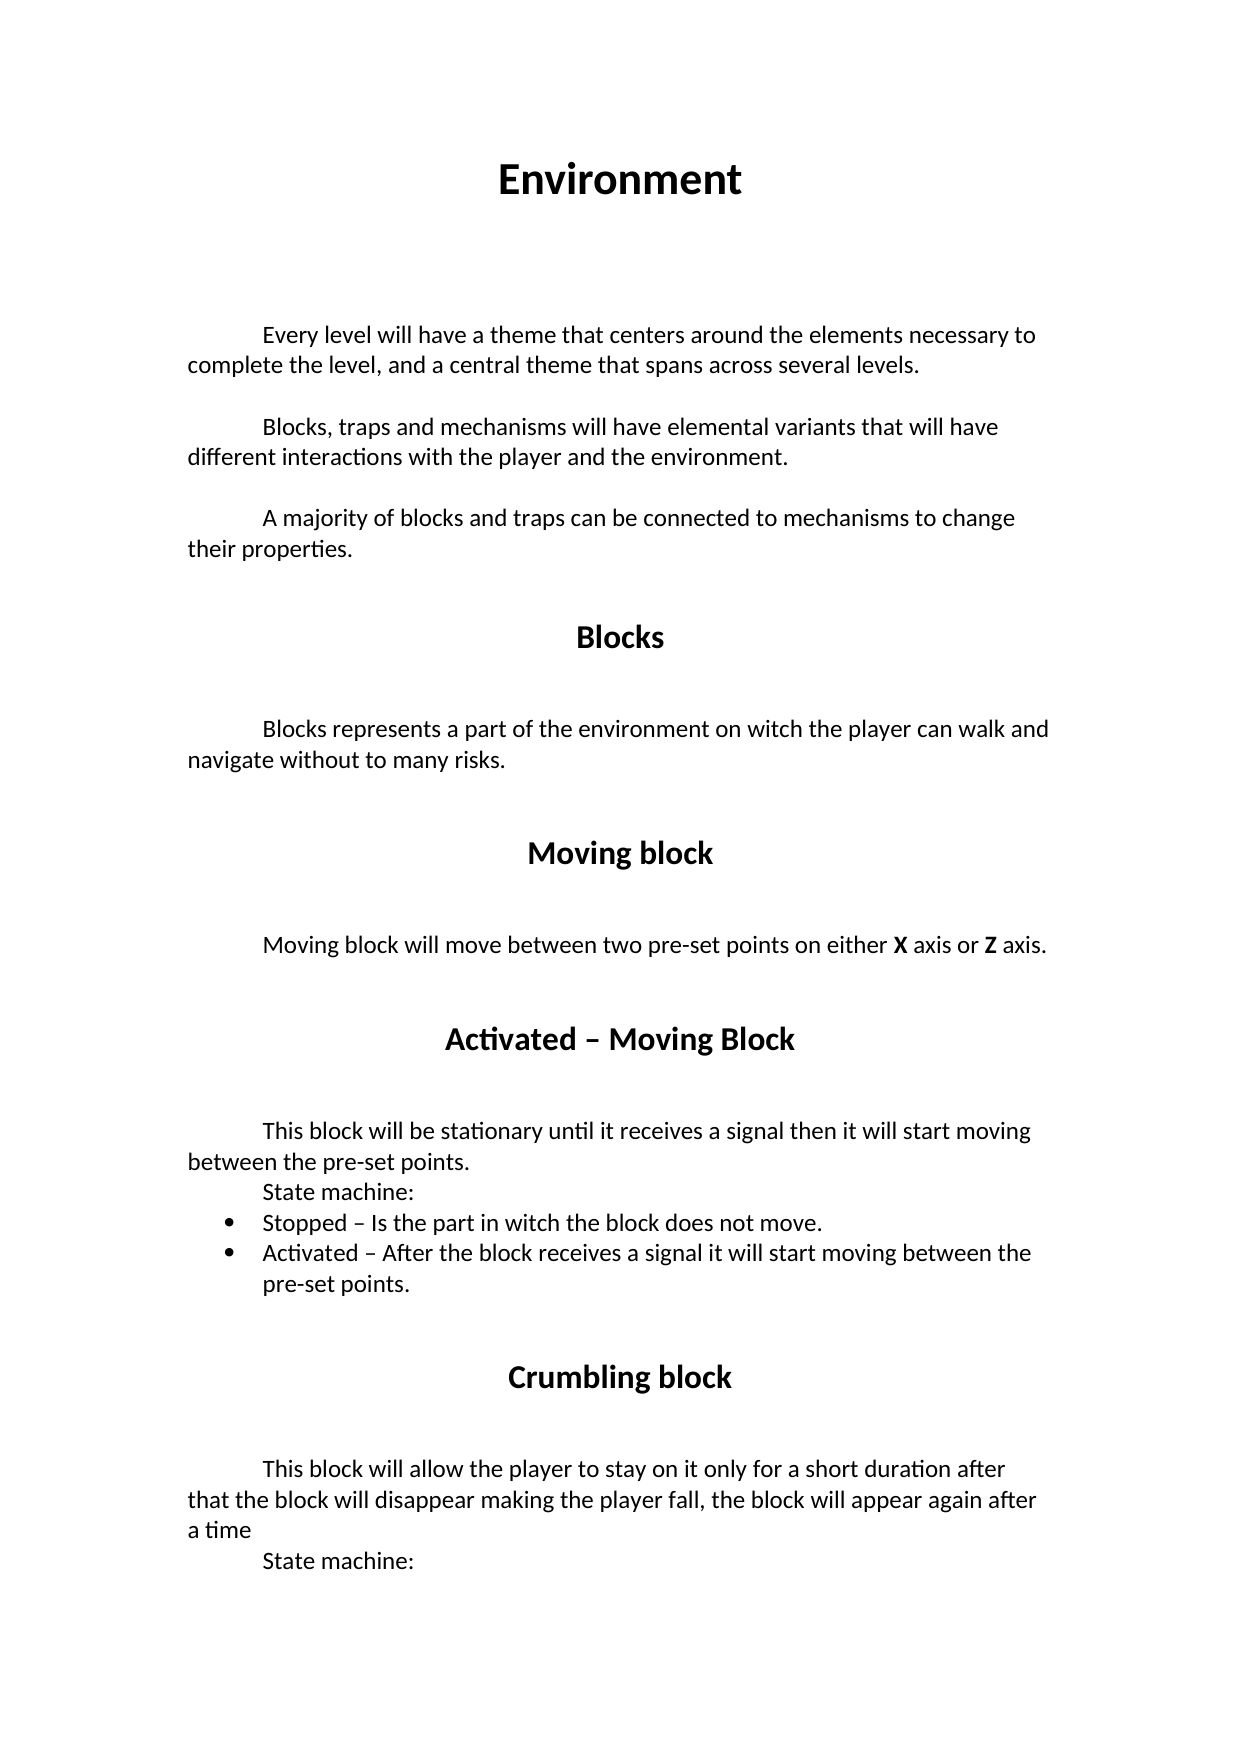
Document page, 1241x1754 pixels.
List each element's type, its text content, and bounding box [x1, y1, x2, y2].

subtitle Activated – Moving Block [187, 1018, 1053, 1058]
text Moving block will move between two pre-set points on either X axis or Z axis. [187, 929, 1053, 960]
text This block will allow the player to stay on it only for a short duration after that the block will disappear making the player fall, the block will appear again after a time [187, 1453, 1053, 1545]
text Blocks, traps and mechanisms will have elemental variants that will have different interactions with the player and the environment. [187, 411, 1053, 472]
text State machine: [187, 1176, 1053, 1207]
list Stopped – Is the part in witch the block does not move. [225, 1207, 1053, 1237]
text State machine: [187, 1545, 1053, 1575]
text This block will be stationary until it receives a signal then it will start moving between the pre-set points. [187, 1115, 1053, 1176]
subtitle Moving block [187, 832, 1053, 873]
subtitle Environment [187, 150, 1053, 206]
list Activated – After the block receives a signal it will start moving between the pre-set points. [225, 1237, 1053, 1298]
text Every level will have a theme that centers around the elements necessary to complete the level, and a central theme that spans across several levels. [187, 319, 1053, 380]
subtitle Crumbling block [187, 1356, 1053, 1397]
text Blocks represents a part of the environment on witch the player can walk and navigate without to many risks. [187, 713, 1053, 774]
subtitle Blocks [187, 616, 1053, 657]
text A majority of blocks and traps can be connected to mechanisms to change their properties. [187, 502, 1053, 563]
